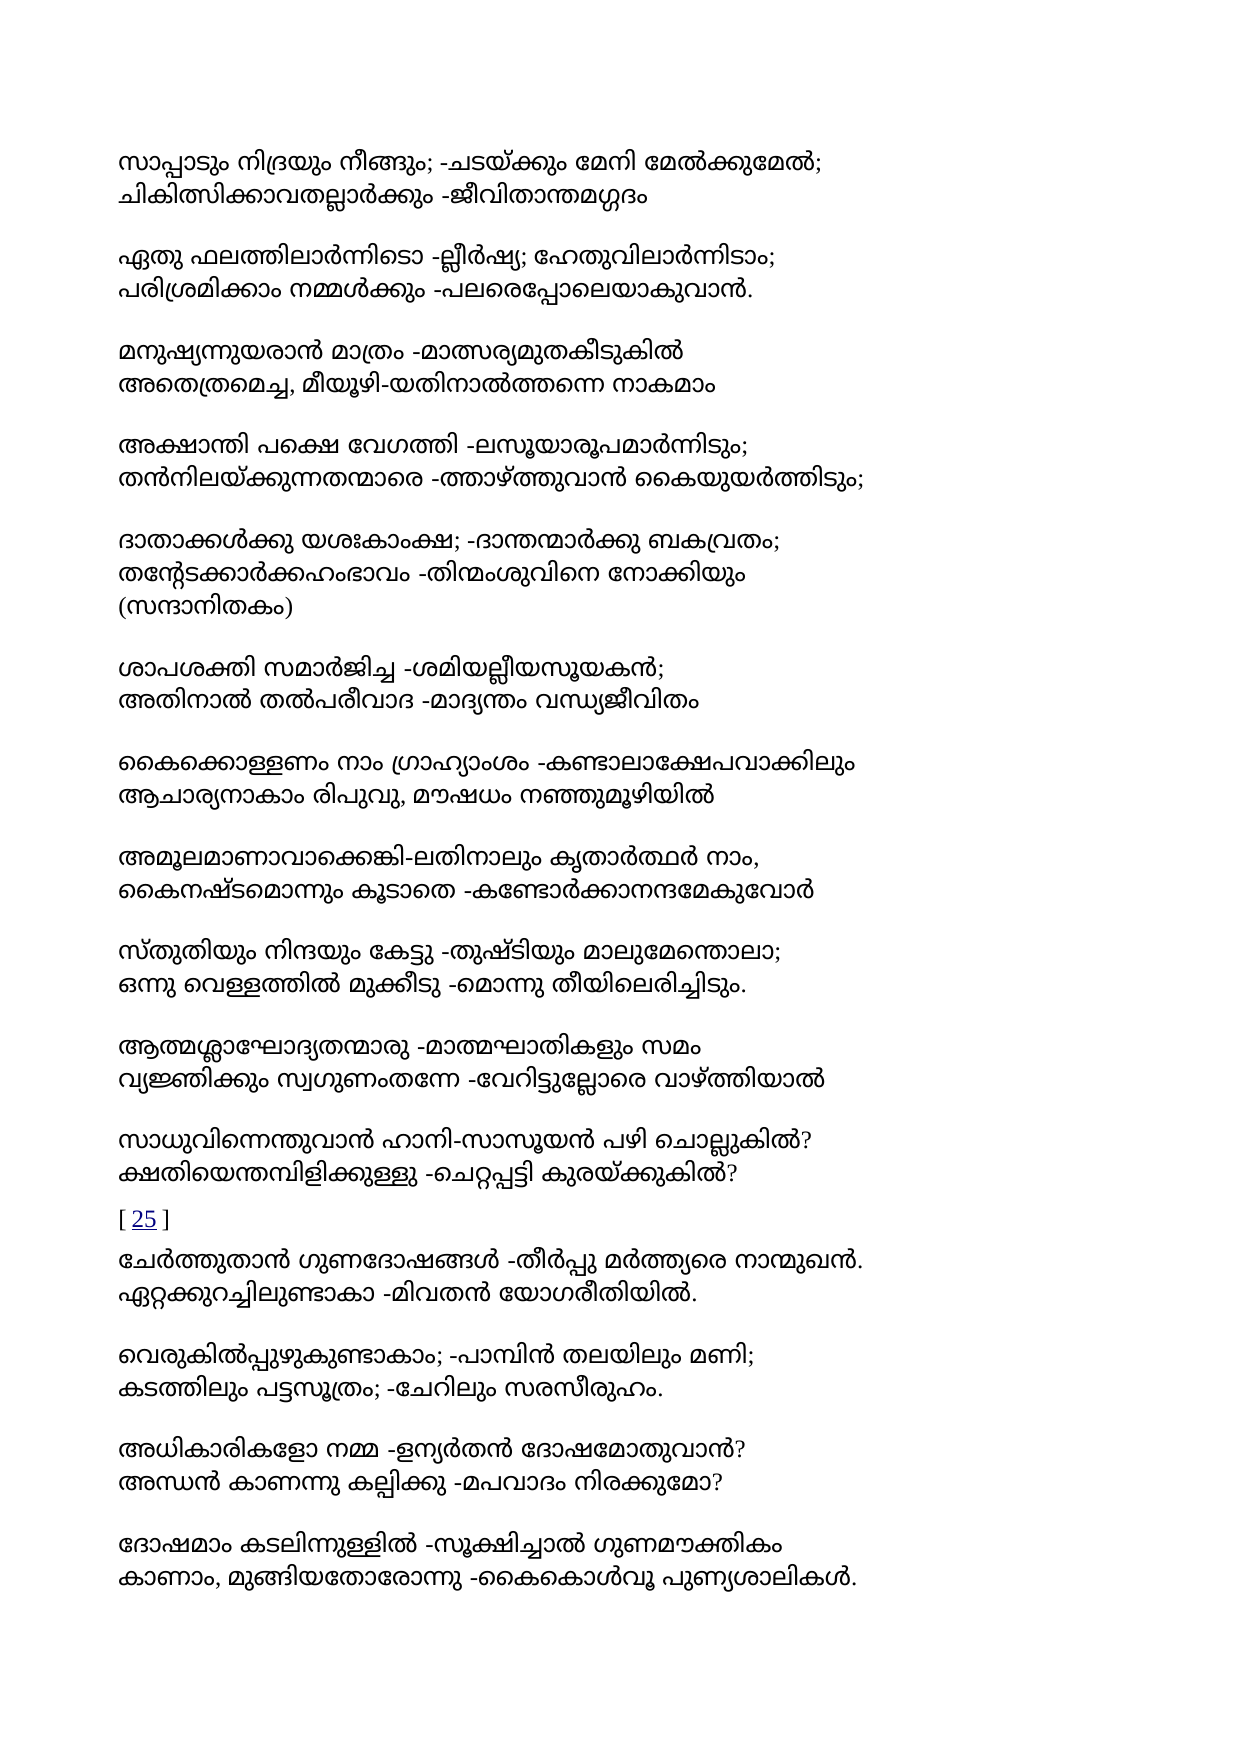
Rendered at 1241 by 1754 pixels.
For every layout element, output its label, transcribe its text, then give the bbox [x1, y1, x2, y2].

text [ 25 ] [118, 1204, 1122, 1233]
text ചേർത്തുതാൻ ഗുണദോഷങ്ങൾ -തീർപ്പു മർത്ത്യരെ നാന്മുഖൻ. ഏറ്റക്കുറച്ചിലുണ്ടാകാ -മിവതൻ യോഗരീതിയിൽ. വെരുകിൽപ്പുഴുകുണ്ടാകാം; -പാമ്പിൻ തലയിലും മണി; കടത്തിലും പട്ടസൂത്രം; -ചേറിലും സരസീരുഹം. അധികാരികളോ നമ്മ -ളന്യർതൻ ദോഷമോതുവാൻ? അന്ധൻ കാണന്നു കല്പിക്കു -മപവാദം നിരക്കുമോ? ദോഷമാം കടലിന്നുള്ളിൽ -സൂക്ഷിച്ചാൽ ഗുണമൗക്തികം കാണാം, മുങ്ങിയതോരോന്നു -കൈകൊൾവൂ പുണ്യശാലികൾ. [118, 1245, 1122, 1623]
text സാപ്പാടും നിദ്രയും നീങ്ങും; -ചടയ്ക്കും മേനി മേൽക്കുമേൽ; ചികിത്സിക്കാവതല്ലാർക്കും -ജീവിതാന്തമഗ്ഗദം ഏതു ഫലത്തിലാർന്നിടൊ -ല്ലീർഷ്യ; ഹേതുവിലാർന്നിടാം; പരിശ്രമിക്കാം നമ്മൾക്കും -പലരെപ്പോലെയാകുവാൻ. മനുഷ്യന്നുയരാൻ മാത്രം -മാത്സര്യമുതകീടുകിൽ അതെത്രമെച്ച, മീയൂഴി-യതിനാൽത്തന്നെ നാകമാം അക്ഷാന്തി പക്ഷെ വേഗത്തി -ലസൂയാരൂപമാർന്നിടും; തൻനിലയ്ക്കുന്നതന്മാരെ -ത്താഴ്ത്തുവാൻ കൈയുയർത്തിടും; ദാതാക്കൾക്കു യശഃകാംക്ഷ; -ദാന്തന്മാർക്കു ബകവ്രതം; തന്റേടക്കാർക്കഹംഭാവം -തിന്മംശുവിനെ നോക്കിയും (സന്ദാനിതകം) ശാപശക്തി സമാർജിച്ച -ശമിയല്ലീയസൂയകൻ; അതിനാൽ തൽപരീവാദ -മാദ്യന്തം വന്ധ്യജീവിതം കൈക്കൊള്ളണം നാം ഗ്രാഹ്യാംശം -കണ്ടാലാക്ഷേപവാക്കിലും ആചാര്യനാകാം രിപുവു, മൗഷധം നഞ്ഞുമൂഴിയിൽ അമൂലമാണാവാക്കെങ്കി-ലതിനാലും കൃതാർത്ഥർ നാം, കൈനഷ്ടമൊന്നും കൂടാതെ -കണ്ടോർക്കാനന്ദമേകുവോർ സ്തുതിയും നിന്ദയും കേട്ടു -തുഷ്ടിയും മാലുമേന്തൊലാ; ഒന്നു വെള്ളത്തിൽ മുക്കീടു -മൊന്നു തീയിലെരിച്ചിടും. ആത്മശ്ലാഘോദ്യതന്മാരു -മാത്മഘാതികളും സമം വ്യജ്ഞിക്കും സ്വഗുണംതന്നേ -വേറിട്ടുല്ലോരെ വാഴ്ത്തിയാൽ സാധുവിന്നെന്തുവാൻ ഹാനി-സാസൂയൻ പഴി ചൊല്ലുകിൽ? ക്ഷതിയെന്തമ്പിളിക്കുള്ളു -ചെറ്റപ്പട്ടി കുരയ്ക്കുകിൽ? [118, 118, 1122, 1191]
